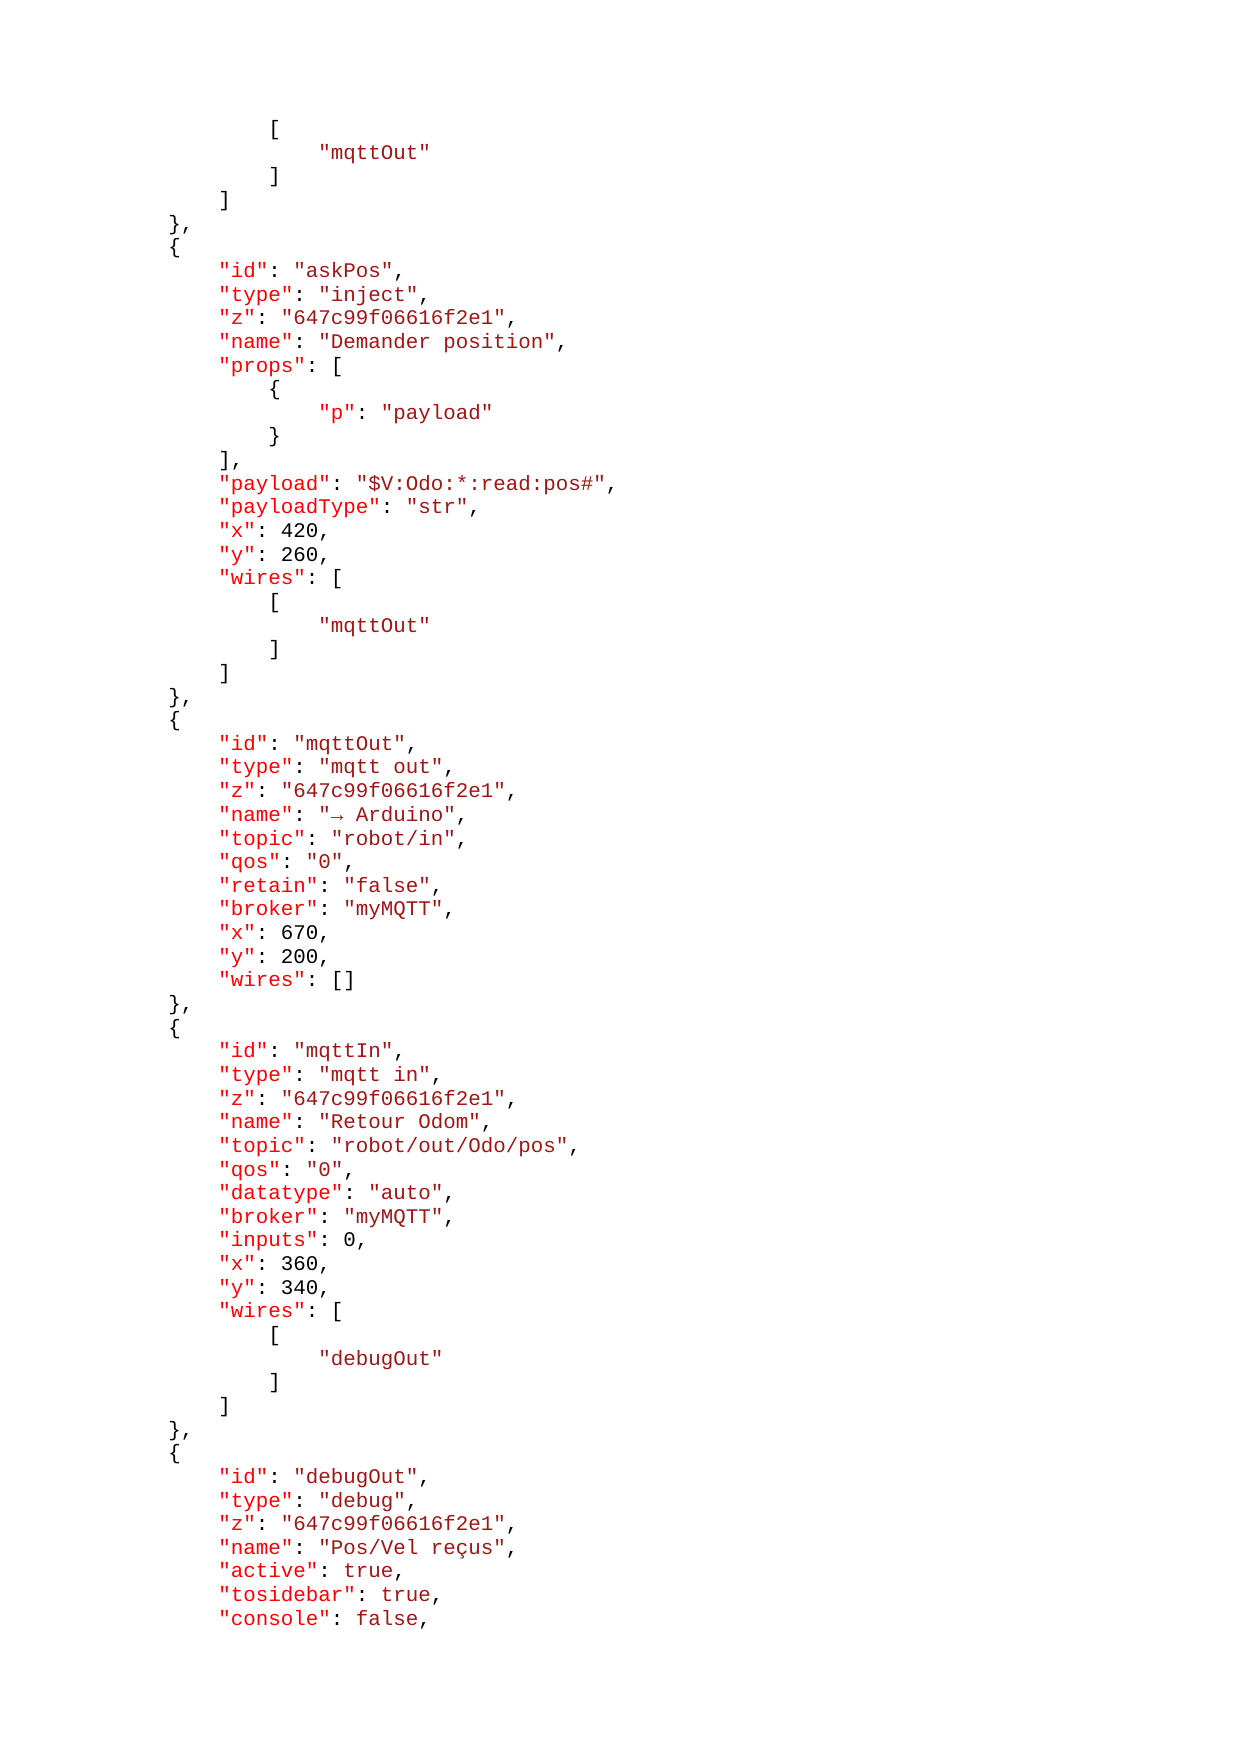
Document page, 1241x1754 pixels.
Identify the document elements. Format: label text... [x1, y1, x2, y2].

text { [118, 1442, 1122, 1466]
text }, [118, 993, 1122, 1017]
text { [118, 709, 1122, 733]
text [ [118, 591, 1122, 615]
text ] [118, 165, 1122, 189]
text "y": 200, [118, 946, 1122, 969]
text "topic": "robot/in", [118, 827, 1122, 851]
text "z": "647c99f06616f2e1", [118, 780, 1122, 804]
text "z": "647c99f06616f2e1", [118, 307, 1122, 331]
text "y": 260, [118, 544, 1122, 567]
text "x": 420, [118, 520, 1122, 544]
text }, [118, 213, 1122, 236]
text }, [118, 686, 1122, 709]
text ] [118, 662, 1122, 686]
text [ [118, 118, 1122, 142]
text ], [118, 449, 1122, 473]
text } [118, 426, 1122, 449]
text "mqttOut" [118, 615, 1122, 638]
text "id": "mqttOut", [118, 733, 1122, 757]
text ] [118, 1395, 1122, 1419]
text "wires": [] [118, 969, 1122, 993]
text "retain": "false", [118, 875, 1122, 898]
text "datatype": "auto", [118, 1182, 1122, 1206]
text "id": "mqttIn", [118, 1040, 1122, 1064]
text "topic": "robot/out/Odo/pos", [118, 1135, 1122, 1158]
text "type": "debug", [118, 1489, 1122, 1513]
text "wires": [ [118, 567, 1122, 591]
text }, [118, 1419, 1122, 1442]
text "y": 340, [118, 1277, 1122, 1300]
text "name": "Pos/Vel reçus", [118, 1537, 1122, 1561]
text "mqttOut" [118, 142, 1122, 165]
text "props": [ [118, 354, 1122, 378]
text "name": "Retour Odom", [118, 1111, 1122, 1135]
text "wires": [ [118, 1300, 1122, 1324]
text { [118, 1017, 1122, 1040]
text "inputs": 0, [118, 1229, 1122, 1253]
text { [118, 378, 1122, 402]
text "z": "647c99f06616f2e1", [118, 1513, 1122, 1537]
text "tosidebar": true, [118, 1584, 1122, 1608]
text "id": "askPos", [118, 260, 1122, 284]
text "type": "mqtt out", [118, 757, 1122, 780]
text "p": "payload" [118, 402, 1122, 426]
text [ [118, 1324, 1122, 1348]
text "payloadType": "str", [118, 496, 1122, 520]
text "type": "mqtt in", [118, 1064, 1122, 1088]
text "name": "Demander position", [118, 331, 1122, 354]
text ] [118, 1371, 1122, 1395]
text "payload": "$V:Odo:*:read:pos#", [118, 473, 1122, 496]
text "type": "inject", [118, 284, 1122, 307]
text "broker": "myMQTT", [118, 1206, 1122, 1229]
text ] [118, 189, 1122, 213]
text "console": false, [118, 1608, 1122, 1631]
text "debugOut" [118, 1348, 1122, 1371]
text "broker": "myMQTT", [118, 898, 1122, 922]
text "x": 360, [118, 1253, 1122, 1277]
text "name": "→ Arduino", [118, 804, 1122, 827]
text "active": true, [118, 1561, 1122, 1584]
text "id": "debugOut", [118, 1466, 1122, 1489]
text "qos": "0", [118, 851, 1122, 875]
text "z": "647c99f06616f2e1", [118, 1088, 1122, 1111]
text ] [118, 638, 1122, 662]
text "qos": "0", [118, 1158, 1122, 1182]
text { [118, 236, 1122, 260]
text "x": 670, [118, 922, 1122, 946]
